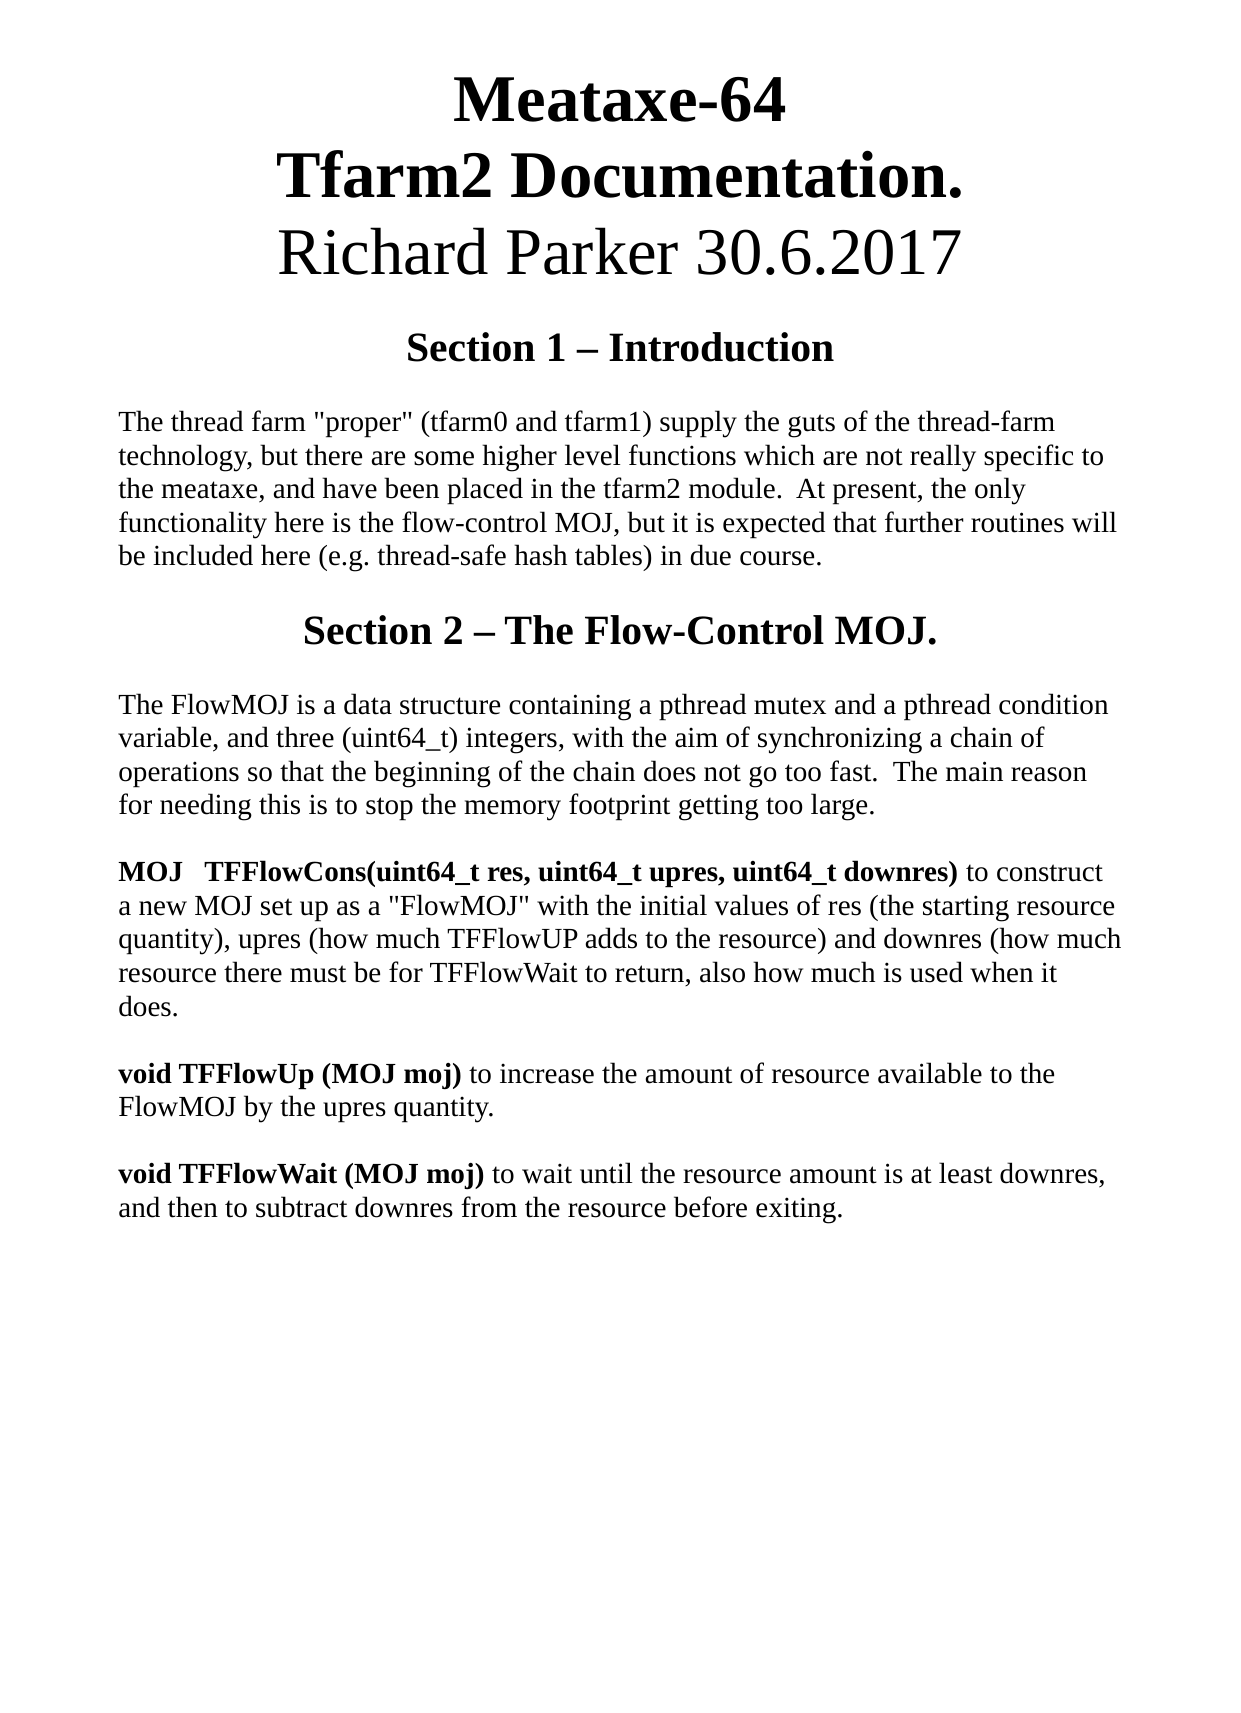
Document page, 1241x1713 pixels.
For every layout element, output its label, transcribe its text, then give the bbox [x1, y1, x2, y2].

text MOJ TFFlowCons(uint64_t res, uint64_t upres, uint64_t downres) to construct a new MOJ set up as a "FlowMOJ" with the initial values of res (the starting resource quantity), upres (how much TFFlowUP adds to the resource) and downres (how much resource there must be for TFFlowWait to return, also how much is used when it does. [118, 854, 1122, 1022]
text Section 2 – The Flow-Control MOJ. [118, 605, 1122, 653]
text The FlowMOJ is a data structure containing a pthread mutex and a pthread condition variable, and three (uint64_t) integers, with the aim of synchronizing a chain of operations so that the beginning of the chain does not go too fast. The main reason for needing this is to stop the memory footprint getting too large. [118, 687, 1122, 821]
text Tfarm2 Documentation. [118, 136, 1122, 212]
text Richard Parker 30.6.2017 [118, 212, 1122, 289]
text The thread farm "proper" (tfarm0 and tfarm1) supply the guts of the thread-farm technology, but there are some higher level functions which are not really specific to the meataxe, and have been placed in the tfarm2 module. At present, the only functionality here is the flow-control MOJ, but it is expected that further routines will be included here (e.g. thread-safe hash tables) in due course. [118, 404, 1122, 572]
text void TFFlowUp (MOJ moj) to increase the amount of resource available to the FlowMOJ by the upres quantity. [118, 1056, 1122, 1123]
text Section 1 – Introduction [118, 323, 1122, 371]
text Meataxe-64 [118, 59, 1122, 136]
text void TFFlowWait (MOJ moj) to wait until the resource amount is at least downres, and then to subtract downres from the resource before exiting. [118, 1156, 1122, 1223]
